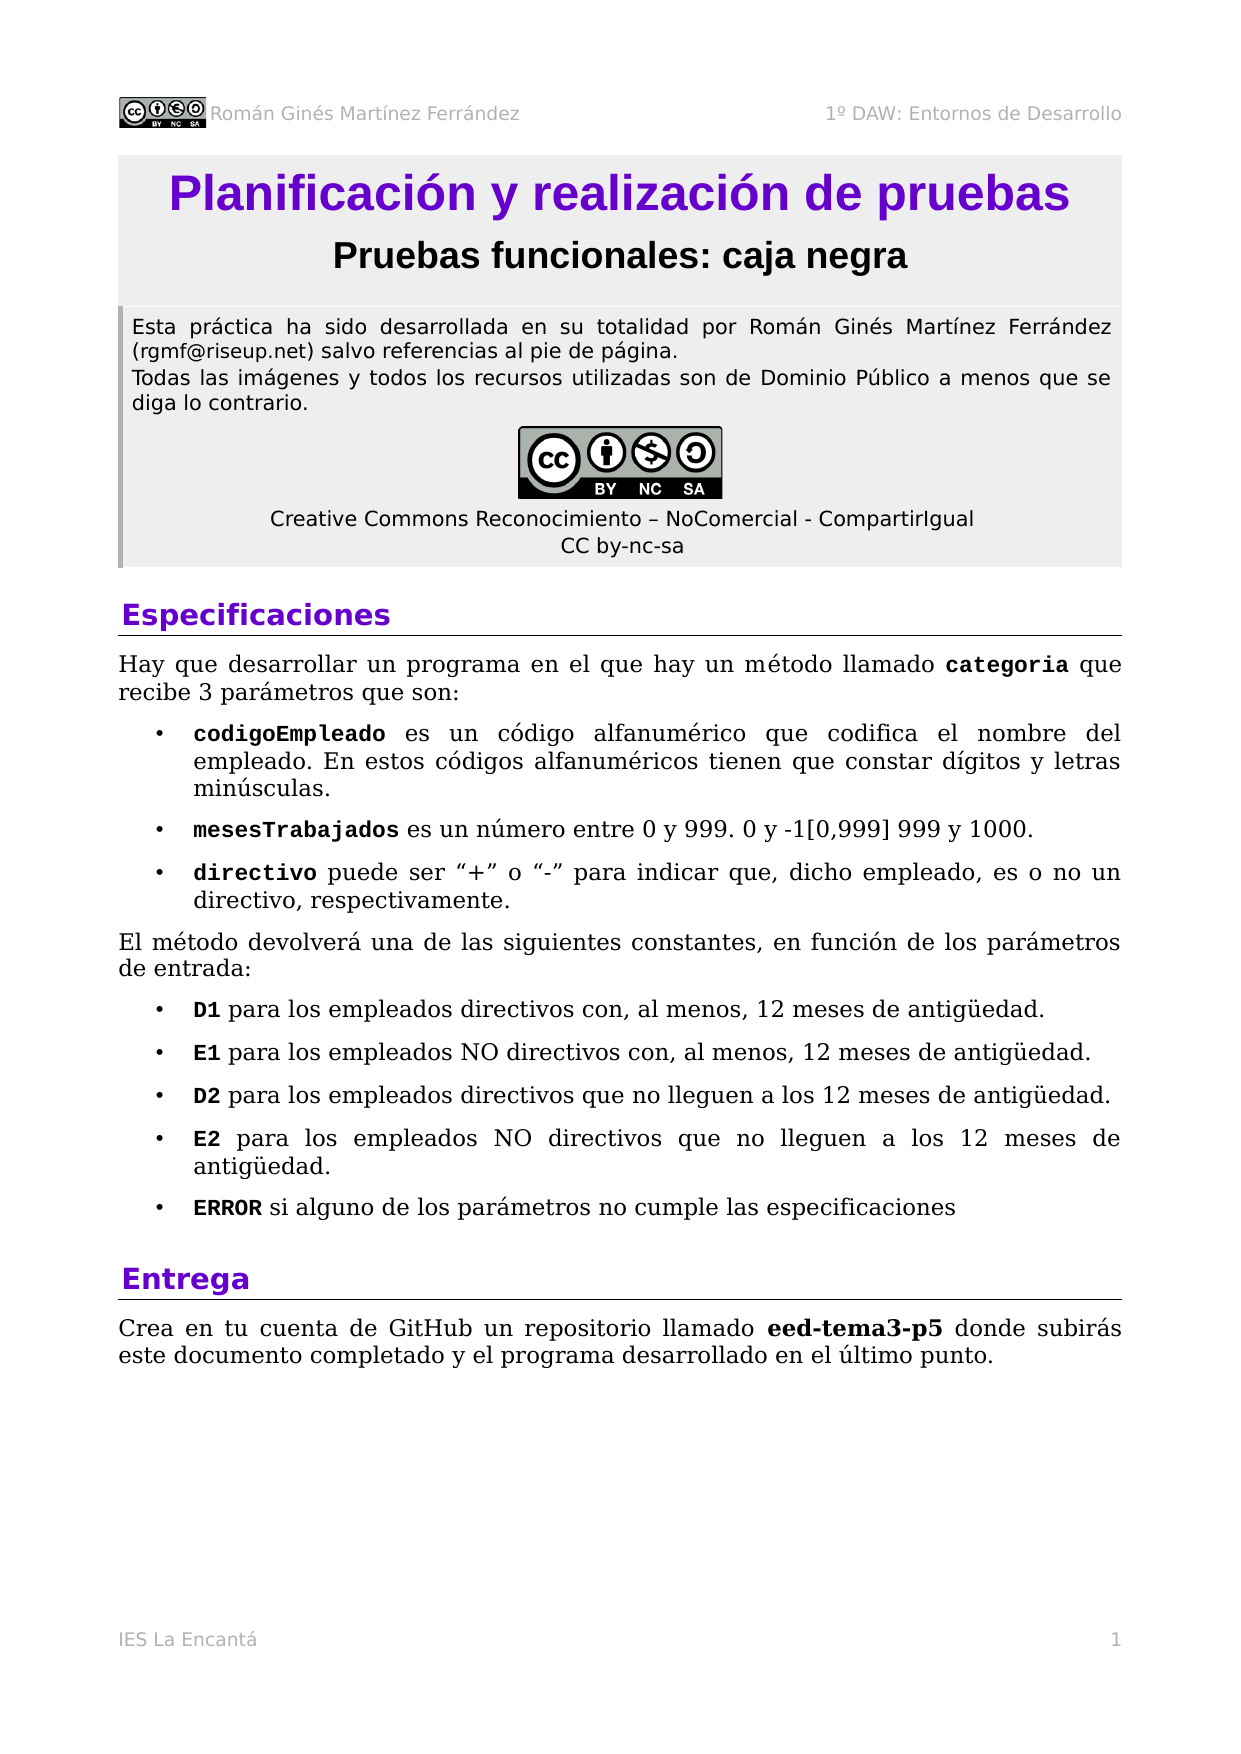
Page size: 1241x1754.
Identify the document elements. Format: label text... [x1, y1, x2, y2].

text CC by-nc-sa [123, 525, 1122, 567]
list E2 para los empleados NO directivos que no lleguen a los 12 meses de antigüedad. [156, 1125, 1122, 1180]
list D2 para los empleados directivos que no lleguen a los 12 meses de antigüedad. [156, 1082, 1122, 1110]
list mesesTrabajados es un número entre 0 y 999. 0 y -1[0,999] 999 y 1000. [156, 816, 1122, 844]
list directivo puede ser “+” o “-” para indicar que, dicho empleado, es o no un directivo, respectivamente. [156, 859, 1122, 914]
list E1 para los empleados NO directivos con, al menos, 12 meses de antigüedad. [156, 1039, 1122, 1068]
text El método devolverá una de las siguientes constantes, en función de los parámetros de entrada: [118, 929, 1122, 982]
title Planificación y realización de pruebas [118, 156, 1122, 221]
list codigoEmpleado es un código alfanumérico que codifica el nombre del empleado. En estos códigos alfanuméricos tienen que constar dígitos y letras minúsculas. [156, 720, 1122, 802]
list ERROR si alguno de los parámetros no cumple las especificaciones [156, 1194, 1122, 1223]
text Crea en tu cuenta de GitHub un repositorio llamado eed-tema3-p5 donde subirás este documento completado y el programa desarrollado en el último punto. [118, 1315, 1122, 1368]
text Entrega [118, 1259, 1122, 1299]
text Especificaciones [118, 595, 1122, 635]
picture [119, 97, 207, 128]
text Creative Commons Reconocimiento – NoComercial - CompartirIgual [123, 409, 1122, 525]
text Esta práctica ha sido desarrollada en su totalidad por Román Ginés Martínez Ferrández (rgmf@riseup.net) salvo referencias al pie de página. [123, 307, 1122, 357]
text Hay que desarrollar un programa en el que hay un método llamado categoria que recibe 3 parámetros que son: [118, 651, 1122, 706]
list D1 para los empleados directivos con, al menos, 12 meses de antigüedad. [156, 997, 1122, 1025]
text Todas las imágenes y todos los recursos utilizadas son de Dominio Público a menos que se diga lo contrario. [123, 357, 1122, 409]
subtitle Pruebas funcionales: caja negra [118, 227, 1122, 282]
picture [518, 426, 723, 499]
